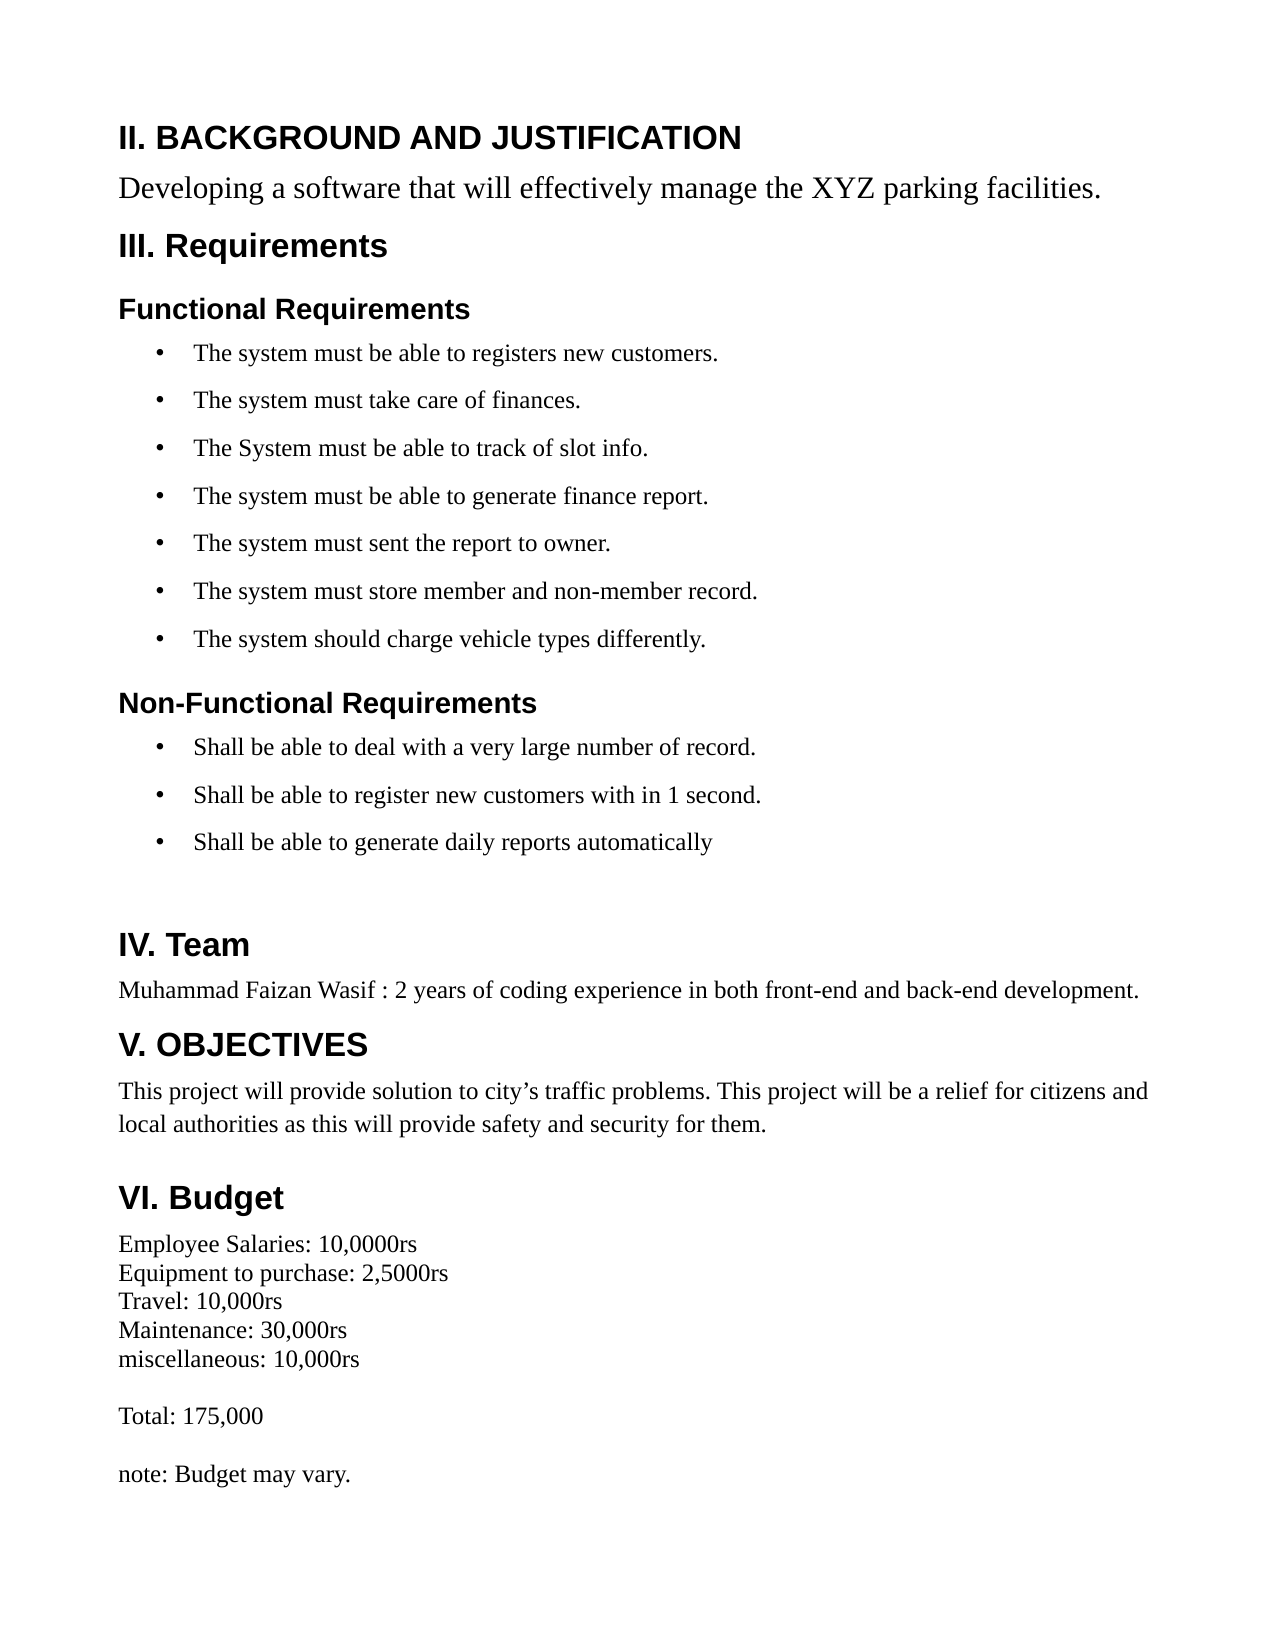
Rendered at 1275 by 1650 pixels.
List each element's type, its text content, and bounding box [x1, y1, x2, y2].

text Developing a software that will effectively manage the XYZ parking facilities. [118, 169, 1157, 205]
text note: Budget may vary. [118, 1459, 1157, 1488]
text Employee Salaries: 10,0000rs [118, 1229, 1157, 1258]
subtitle III. Requirements [118, 226, 1157, 265]
subtitle IV. Team [118, 924, 1157, 963]
list The system must store member and non-member record. [156, 576, 1157, 605]
list The system should charge vehicle types differently. [156, 624, 1157, 652]
text Equipment to purchase: 2,5000rs [118, 1258, 1157, 1286]
list The system must sent the report to owner. [156, 528, 1157, 557]
list The system must be able to generate finance report. [156, 481, 1157, 509]
list The system must be able to registers new customers. [156, 338, 1157, 367]
subtitle Non-Functional Requirements [118, 686, 1157, 719]
list Shall be able to generate daily reports automatically [156, 827, 1157, 856]
text Maintenance: 30,000rs [118, 1315, 1157, 1344]
text This project will provide solution to city’s traffic problems. This project will be a relief for citizens and local authorities as this will provide safety and security for them. [118, 1076, 1157, 1138]
text miscellaneous: 10,000rs [118, 1344, 1157, 1373]
subtitle Functional Requirements [118, 292, 1157, 326]
list Shall be able to deal with a very large number of record. [156, 732, 1157, 761]
list Shall be able to register new customers with in 1 second. [156, 780, 1157, 808]
text Muhammad Faizan Wasif : 2 years of coding experience in both front-end and back-end development. [118, 976, 1157, 1004]
text Total: 175,000 [118, 1401, 1157, 1430]
subtitle II. BACKGROUND AND JUSTIFICATION [118, 118, 1157, 157]
text Travel: 10,000rs [118, 1286, 1157, 1315]
subtitle V. OBJECTIVES [118, 1025, 1157, 1064]
subtitle VI. Budget [118, 1178, 1157, 1216]
list The system must take care of finances. [156, 386, 1157, 414]
list The System must be able to track of slot info. [156, 433, 1157, 462]
